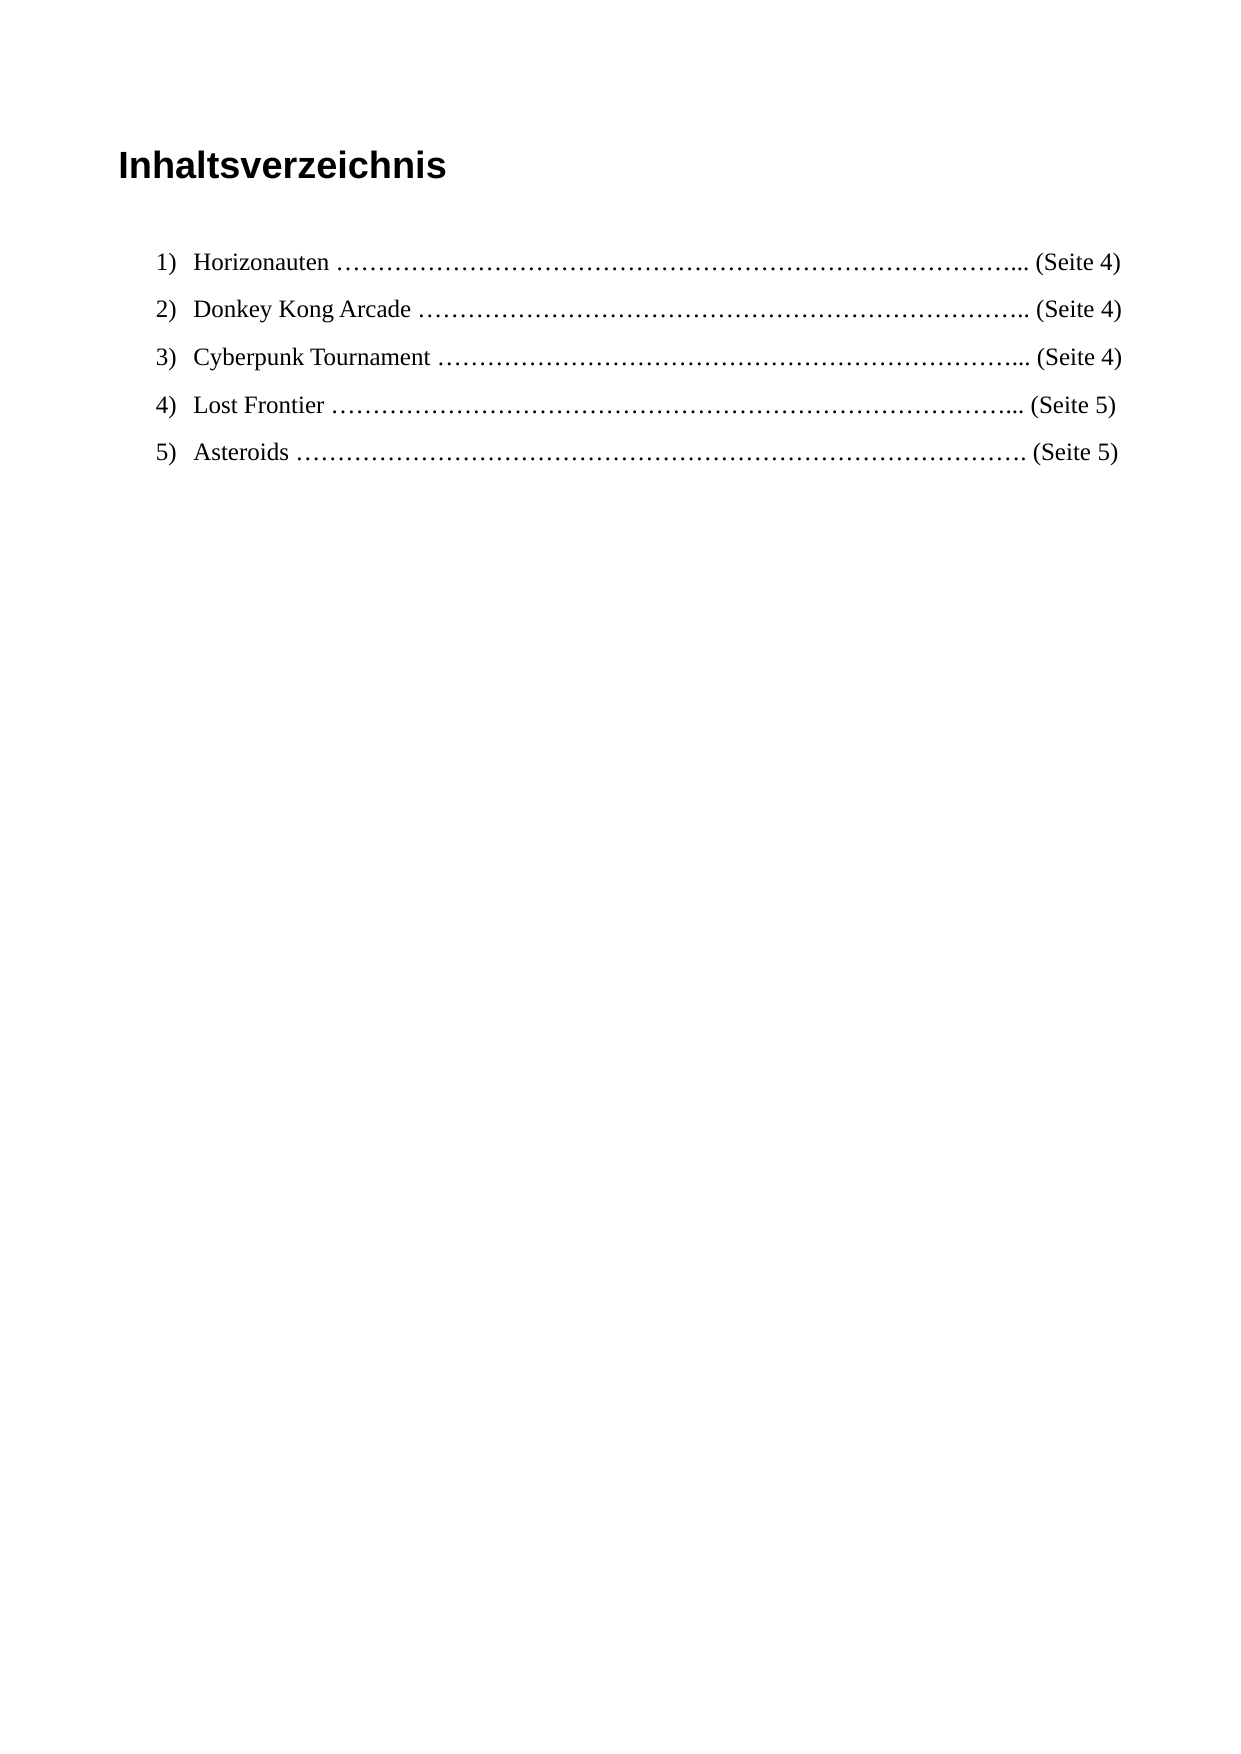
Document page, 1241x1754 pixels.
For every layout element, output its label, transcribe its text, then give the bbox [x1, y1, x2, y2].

list Lost Frontier ………………………………………………………………………... (Seite 5) [156, 390, 1122, 418]
list Donkey Kong Arcade ……………………………………………………………….. (Seite 4) [156, 294, 1122, 323]
list Horizonauten ………………………………………………………………………... (Seite 4) [156, 247, 1122, 276]
list Cyberpunk Tournament ……………………………………………………………... (Seite 4) [156, 342, 1122, 371]
list Asteroids ……………………………………………………………………………. (Seite 5) [156, 437, 1122, 466]
subtitle Inhaltsverzeichnis [118, 143, 1122, 187]
